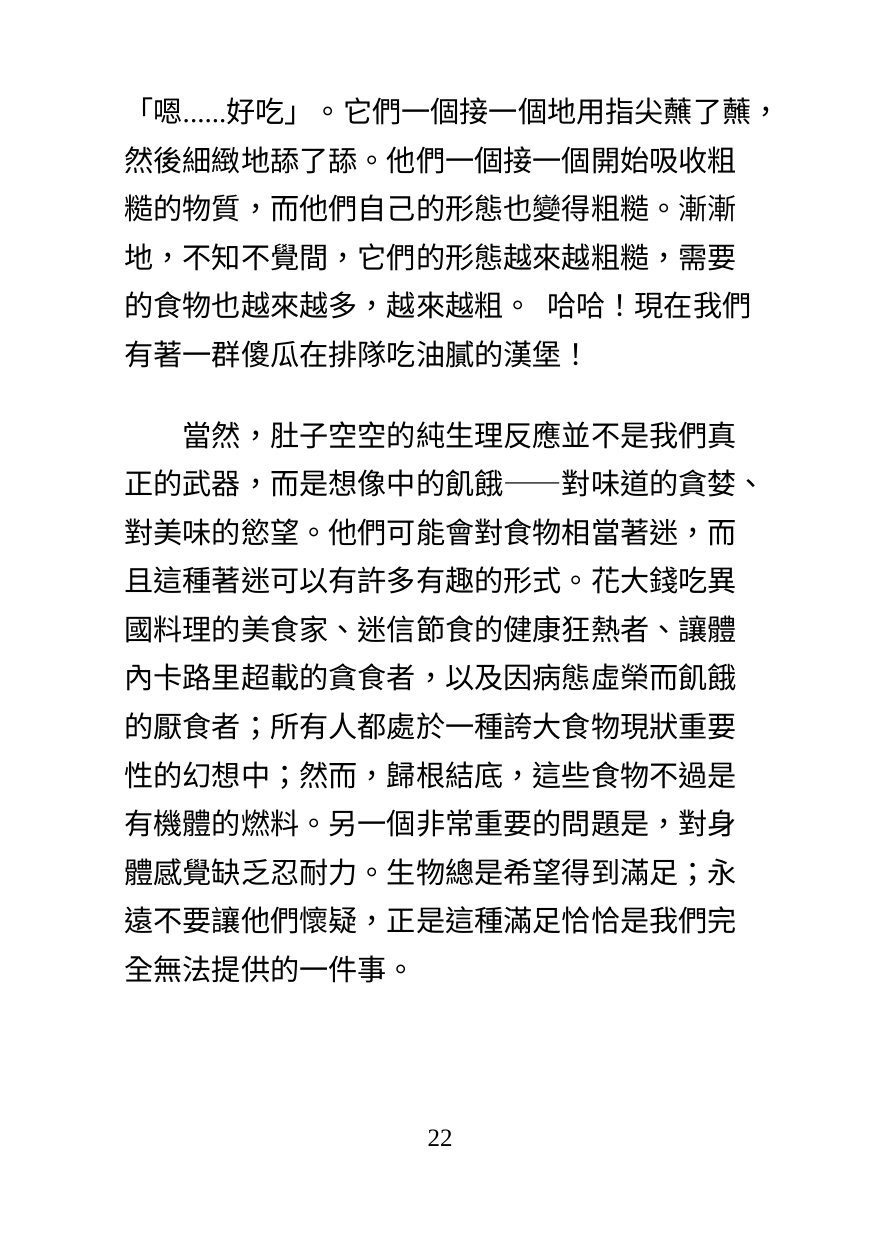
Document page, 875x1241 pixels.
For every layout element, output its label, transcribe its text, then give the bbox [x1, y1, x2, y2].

text 呸！我們對它們無能為力；這是一種乏味的狀態。所以我們讓海洋產生了營養豐富的泡沫，然後它們中的一些就變得有點好奇了。我們耐心而狡猾地在它們神聖的耳邊低語了幾千年 「嗯......好吃」。它們一個接一個地用指尖蘸了蘸，然後細緻地舔了舔。他們一個接一個開始吸收粗糙的物質，而他們自己的形態也變得粗糙。漸漸地，不知不覺間，它們的形態越來越粗糙，需要的食物也越來越多，越來越粗。 哈哈！現在我們有著一群傻瓜在排隊吃油膩的漢堡！ [124, 88, 756, 373]
text 當然，肚子空空的純生理反應並不是我們真正的武器，而是想像中的飢餓——對味道的貪婪、對美味的慾望。他們可能會對食物相當著迷，而且這種著迷可以有許多有趣的形式。花大錢吃異國料理的美食家、迷信節食的健康狂熱者、讓體內卡路里超載的貪食者，以及因病態虛榮而飢餓的厭食者；所有人都處於一種誇大食物現狀重要性的幻想中；然而，歸根結底，這些食物不過是有機體的燃料。另一個非常重要的問題是，對身體感覺缺乏忍耐力。生物總是希望得到滿足；永遠不要讓他們懷疑，正是這種滿足恰恰是我們完全無法提供的一件事。 [124, 412, 756, 988]
